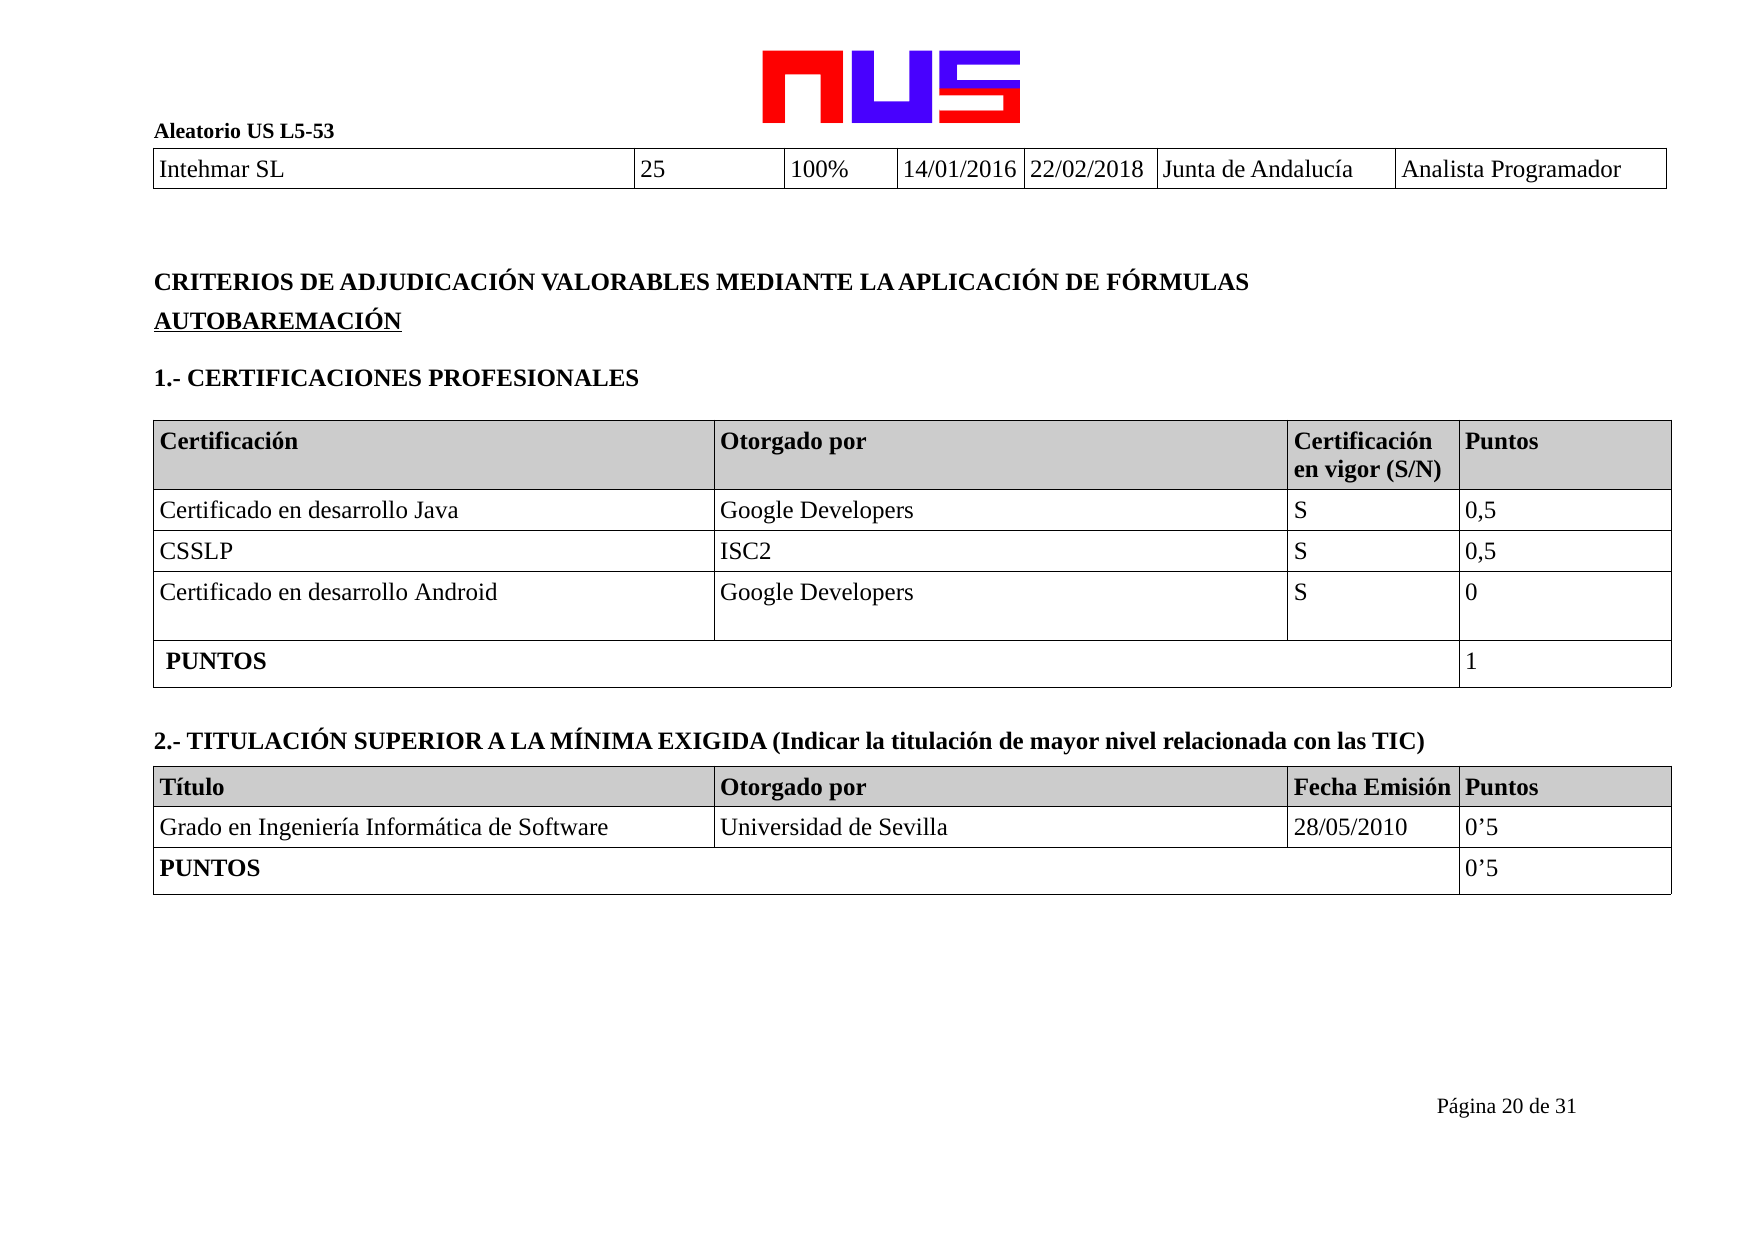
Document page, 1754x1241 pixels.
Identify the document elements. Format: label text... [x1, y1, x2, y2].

table_cell 14/01/2016 [898, 149, 1024, 188]
table_cell Junta de Andalucía [1158, 149, 1395, 188]
table_cell 0’5 [1460, 848, 1671, 894]
table_cell PUNTOS [154, 848, 1459, 894]
table_cell Google Developers [715, 572, 1287, 640]
table_cell Grado en Ingeniería Informática de Software [154, 807, 714, 847]
table_header Otorgado por [715, 421, 1287, 489]
table_cell 0 [1460, 572, 1671, 640]
table_cell 100% [785, 149, 897, 188]
table_cell Analista Programador [1396, 149, 1666, 188]
table_cell PUNTOS [154, 641, 1459, 687]
table_cell 0’5 [1460, 807, 1671, 847]
table_cell 0,5 [1460, 490, 1671, 530]
text CRITERIOS DE ADJUDICACIÓN VALORABLES MEDIANTE LA APLICACIÓN DE FÓRMULAS [153, 267, 1577, 296]
table_cell Universidad de Sevilla [715, 807, 1287, 847]
table_header Puntos [1460, 767, 1671, 806]
table_cell Intehmar SL [154, 149, 634, 188]
table_cell 0,5 [1460, 531, 1671, 571]
table_header Certificación en vigor (S/N) [1288, 421, 1459, 489]
table_header Otorgado por [715, 767, 1287, 806]
table_cell S [1288, 490, 1459, 530]
table_cell Certificado en desarrollo Java [154, 490, 714, 530]
table_header Certificación [154, 421, 714, 489]
table_cell Certificado en desarrollo Android [154, 572, 714, 640]
text 2.- TITULACIÓN SUPERIOR A LA MÍNIMA EXIGIDA (Indicar la titulación de mayor nivel relacionada con las TIC) [153, 726, 1577, 755]
table_header Fecha Emisión [1288, 767, 1459, 806]
table_cell S [1288, 531, 1459, 571]
table_cell 1 [1460, 641, 1671, 687]
table_cell 25 [635, 149, 784, 188]
text AUTOBAREMACIÓN [153, 306, 1577, 335]
text 1.- CERTIFICACIONES PROFESIONALES [153, 363, 1577, 392]
table_cell 28/05/2010 [1288, 807, 1459, 847]
table_cell S [1288, 572, 1459, 640]
table_header Título [154, 767, 714, 806]
table_cell Google Developers [715, 490, 1287, 530]
table_cell CSSLP [154, 531, 714, 571]
table_header Puntos [1460, 421, 1671, 489]
table_cell ISC2 [715, 531, 1287, 571]
table_cell 22/02/2018 [1025, 149, 1157, 188]
